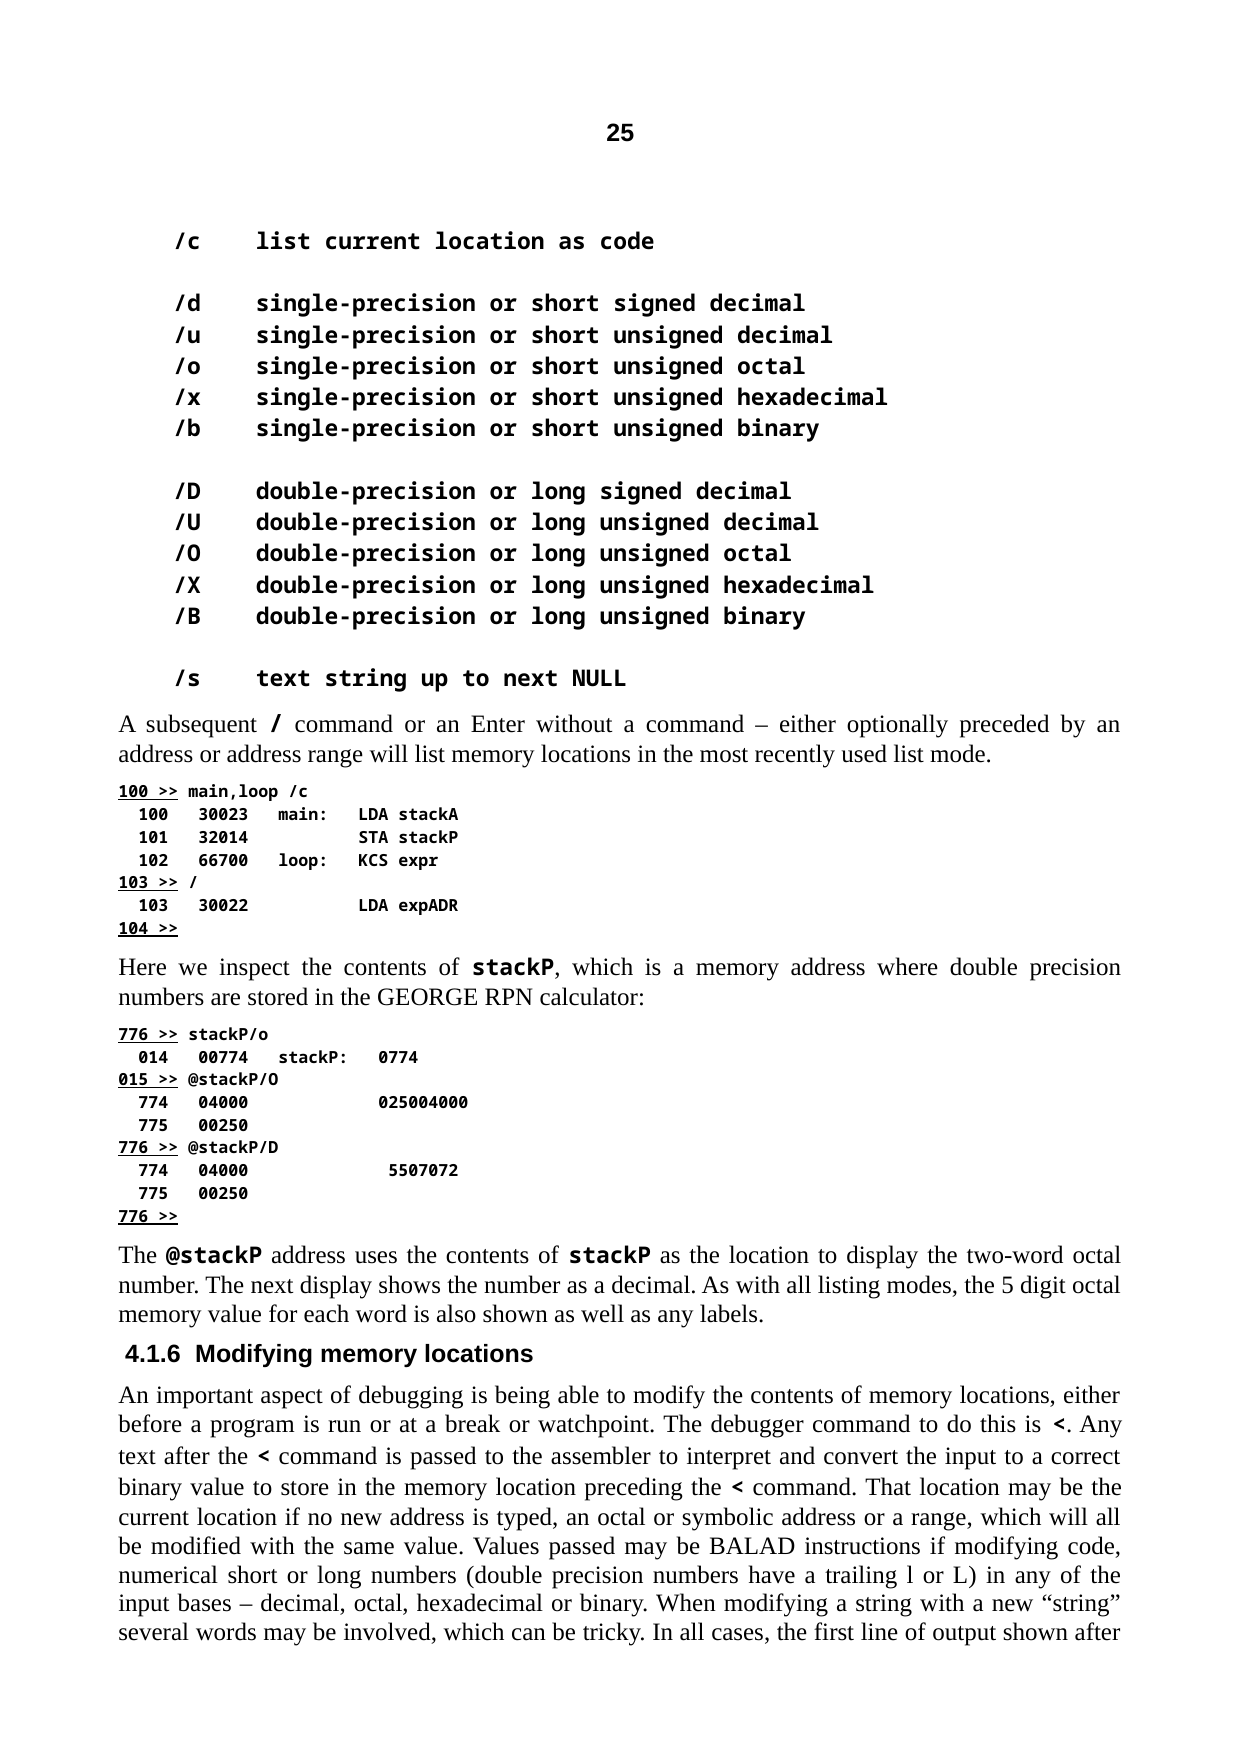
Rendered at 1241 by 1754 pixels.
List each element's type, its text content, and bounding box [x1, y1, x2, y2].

text /o single-precision or short unsigned octal [118, 350, 1122, 381]
text /X double-precision or long unsigned hexadecimal [118, 569, 1122, 600]
subtitle Modifying memory locations [118, 1339, 1122, 1368]
text 104 >> [118, 916, 1122, 939]
text 100 >> main,loop /c [118, 780, 1122, 803]
text 103 30022 LDA expADR [118, 893, 1122, 916]
text /x single-precision or short unsigned hexadecimal [118, 381, 1122, 412]
text 014 00774 stackP: 0774 [118, 1045, 1122, 1068]
text 774 04000 5507072 [118, 1159, 1122, 1181]
text 103 >> / [118, 871, 1122, 893]
text 776 >> stackP/o [118, 1022, 1122, 1045]
text /B double-precision or long unsigned binary [118, 600, 1122, 631]
text 774 04000 025004000 [118, 1091, 1122, 1113]
text /c list current location as code [118, 225, 1122, 256]
text /b single-precision or short unsigned binary [118, 412, 1122, 444]
text A subsequent / command or an Enter without a command – either optionally preceded by an address or address range will list memory locations in the most recently used list mode. [118, 705, 1122, 768]
text /u single-precision or short unsigned decimal [118, 319, 1122, 350]
text /U double-precision or long unsigned decimal [118, 506, 1122, 537]
text Here we inspect the contents of stackP, which is a memory address where double precision numbers are stored in the GEORGE RPN calculator: [118, 951, 1122, 1011]
text 775 00250 [118, 1181, 1122, 1204]
text 101 32014 STA stackP [118, 825, 1122, 848]
text 776 >> [118, 1204, 1122, 1227]
text /D double-precision or long signed decimal [118, 475, 1122, 506]
text An important aspect of debugging is being able to modify the contents of memory locations, either before a program is run or at a break or watchpoint. The debugger command to do this is <. Any text after the < command is passed to the assembler to interpret and convert the input to a correct binary value to store in the memory location preceding the < command. That location may be the current location if no new address is typed, an octal or symbolic address or a range, which will all be modified with the same value. Values passed may be BALAD instructions if modifying code, numerical short or long numbers (double precision numbers have a trailing l or L) in any of the input bases – decimal, octal, hexadecimal or binary. When modifying a string with a new “string” several words may be involved, which can be tricky. In all cases, the first line of output shown after [118, 1380, 1122, 1646]
text The @stackP address uses the contents of stackP as the location to display the two-word octal number. The next display shows the number as a decimal. As with all listing modes, the 5 digit octal memory value for each word is also shown as well as any labels. [118, 1239, 1122, 1327]
text 776 >> @stackP/D [118, 1136, 1122, 1159]
text 775 00250 [118, 1113, 1122, 1136]
text /O double-precision or long unsigned octal [118, 537, 1122, 569]
text 015 >> @stackP/O [118, 1068, 1122, 1091]
text 100 30023 main: LDA stackA [118, 803, 1122, 825]
text 102 66700 loop: KCS expr [118, 848, 1122, 871]
text /s text string up to next NULL [118, 662, 1122, 694]
text /d single-precision or short signed decimal [118, 287, 1122, 319]
